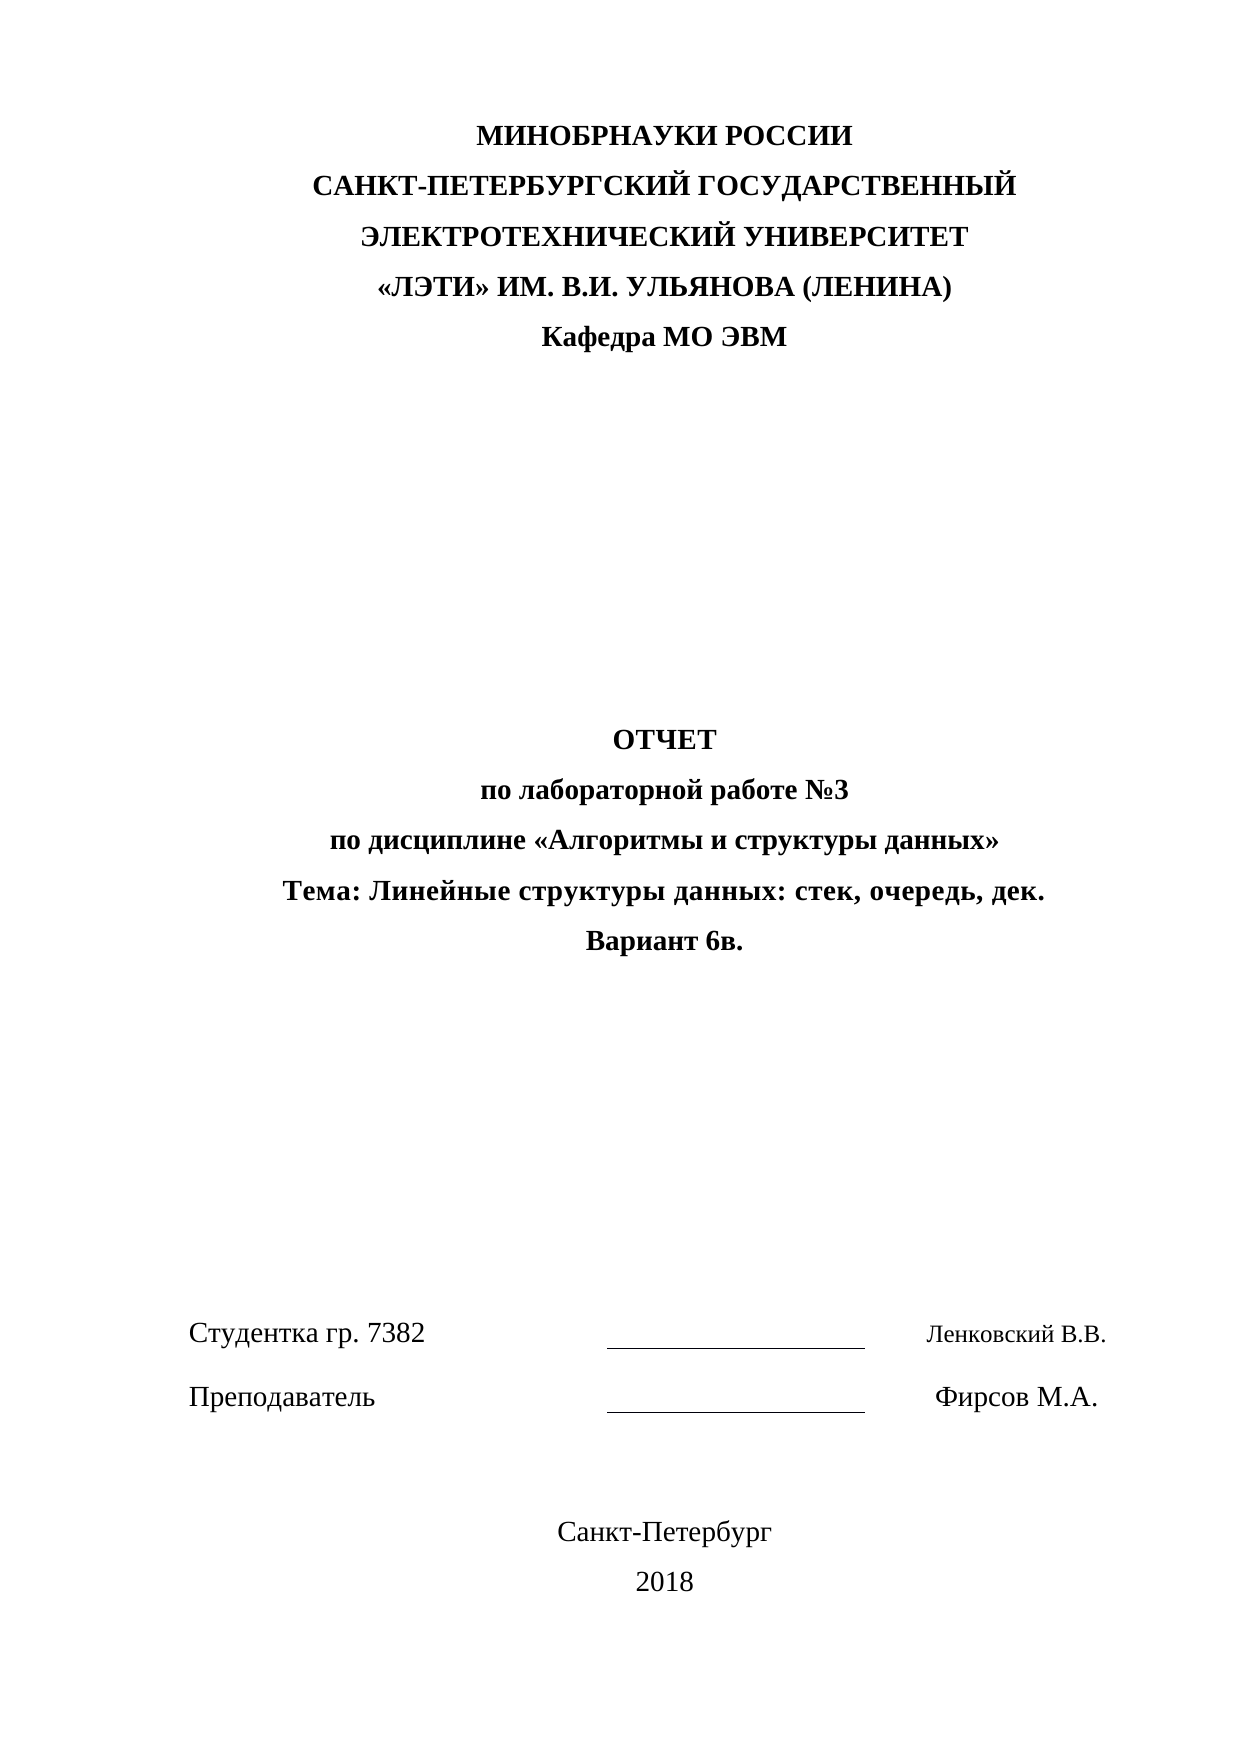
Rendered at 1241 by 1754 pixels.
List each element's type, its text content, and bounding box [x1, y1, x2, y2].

text Тема: Линейные структуры данных: стек, очередь, дек. [177, 873, 1152, 906]
text по лабораторной работе №3 [177, 772, 1152, 806]
text Санкт-Петербург [177, 1514, 1152, 1547]
text Кафедра МО ЭВМ [177, 319, 1152, 353]
text МИНОБРНАУКИ РОССИИ [177, 118, 1152, 152]
text по дисциплине «Алгоритмы и структуры данных» [177, 822, 1152, 856]
text Санкт-Петербургский государственный [177, 168, 1152, 202]
text отчет [177, 722, 1152, 755]
table_cell Преподаватель [177, 1348, 607, 1412]
table_header Студентка гр. 7382 [177, 1284, 607, 1348]
table_cell Фирсов М.А. [865, 1348, 1152, 1412]
text 2018 [177, 1564, 1152, 1598]
table_header Ленковский В.В. [865, 1284, 1152, 1348]
table_header [607, 1284, 865, 1348]
text электротехнический университет [177, 219, 1152, 252]
text Вариант 6в. [177, 923, 1152, 957]
text «ЛЭТИ» им. В.И. Ульянова (Ленина) [177, 269, 1152, 303]
table_cell [607, 1349, 865, 1412]
